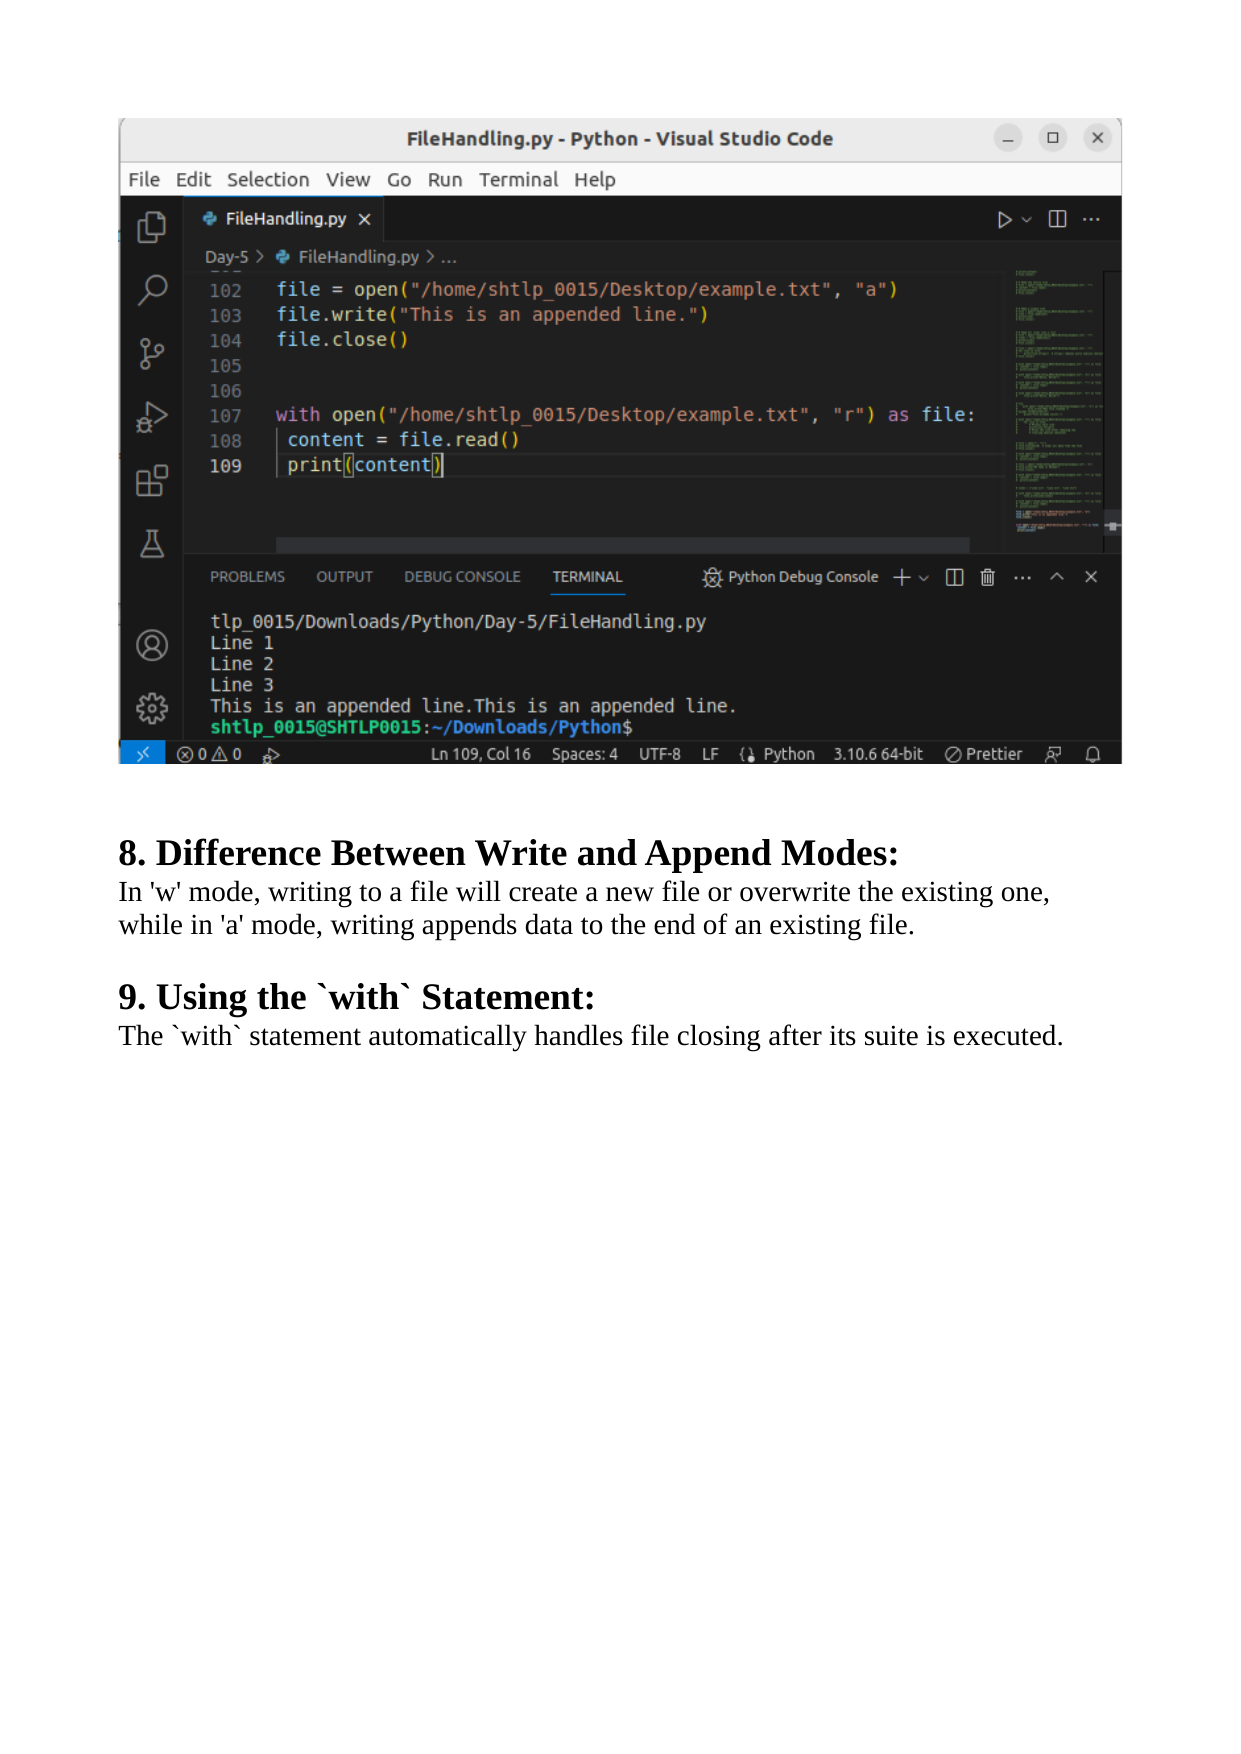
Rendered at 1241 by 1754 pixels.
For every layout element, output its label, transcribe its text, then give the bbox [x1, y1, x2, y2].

text 8. Difference Between Write and Append Modes: [118, 831, 1122, 874]
text In 'w' mode, writing to a file will create a new file or overwrite the existing one, while in 'a' mode, writing appends data to the end of an existing file. [118, 874, 1122, 941]
picture [118, 118, 1123, 764]
text 9. Using the `with` Statement: [118, 974, 1122, 1018]
text The `with` statement automatically handles file closing after its suite is executed. [118, 1018, 1122, 1051]
